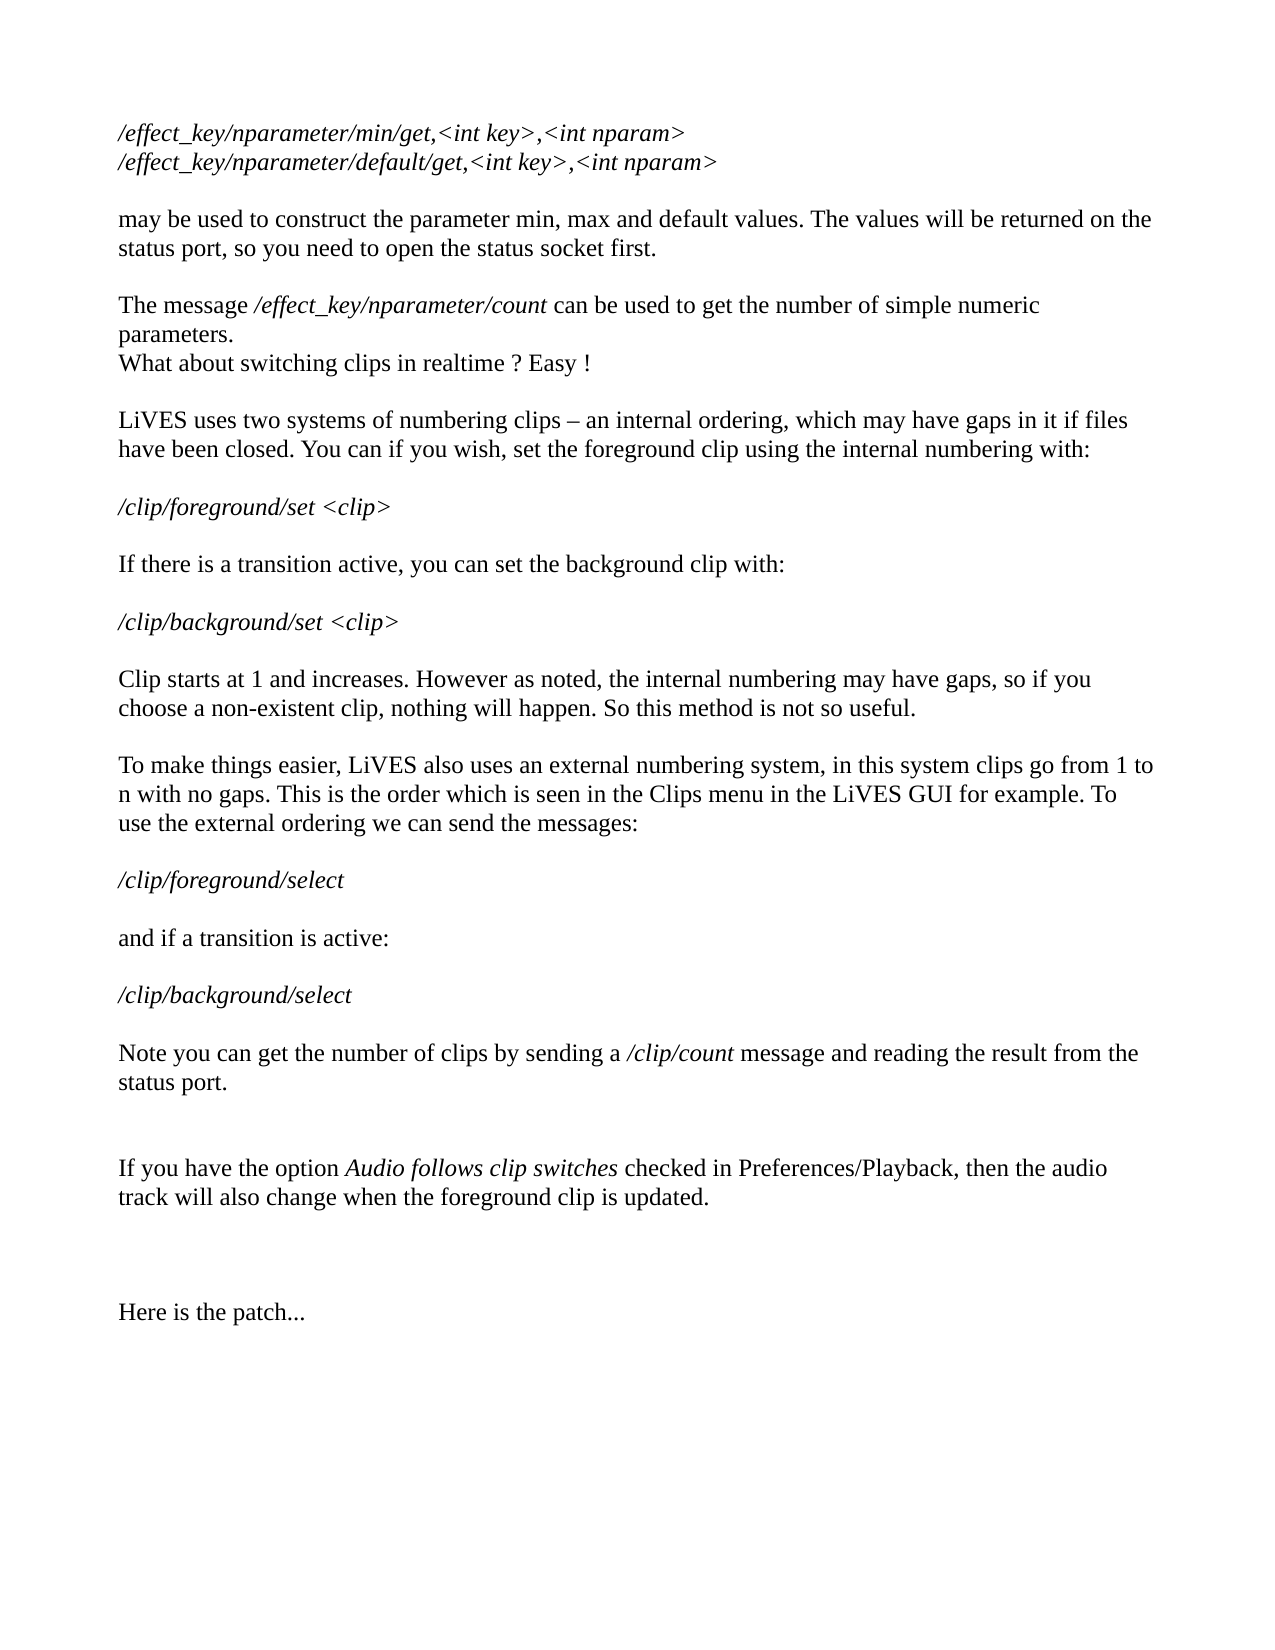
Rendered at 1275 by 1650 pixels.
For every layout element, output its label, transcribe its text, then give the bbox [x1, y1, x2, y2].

text /effect_key/nparameter/min/get,<int key>,<int nparam> /effect_key/nparameter/default/get,<int key>,<int nparam> [118, 118, 1157, 204]
text LiVES uses two systems of numbering clips – an internal ordering, which may have gaps in it if files have been closed. You can if you wish, set the foreground clip using the internal numbering with: [118, 406, 1157, 463]
text /clip/foreground/select [118, 866, 1157, 894]
text What about switching clips in realtime ? Easy ! [118, 348, 1157, 377]
text and if a transition is active: [118, 923, 1157, 952]
text Clip starts at 1 and increases. However as noted, the internal numbering may have gaps, so if you choose a non-existent clip, nothing will happen. So this method is not so useful. [118, 664, 1157, 722]
text /clip/foreground/set <clip> [118, 492, 1157, 521]
text If you have the option Audio follows clip switches checked in Preferences/Playback, then the audio track will also change when the foreground clip is updated. [118, 1153, 1157, 1211]
text /clip/background/select [118, 981, 1157, 1009]
text may be used to construct the parameter min, max and default values. The values will be returned on the status port, so you need to open the status socket first. [118, 204, 1157, 262]
text Here is the patch... [118, 1297, 1157, 1326]
text /clip/background/set <clip> [118, 607, 1157, 636]
text Note you can get the number of clips by sending a /clip/count message and reading the result from the status port. [118, 1038, 1157, 1096]
text The message /effect_key/nparameter/count can be used to get the number of simple numeric parameters. [118, 291, 1157, 348]
text To make things easier, LiVES also uses an external numbering system, in this system clips go from 1 to n with no gaps. This is the order which is seen in the Clips menu in the LiVES GUI for example. To use the external ordering we can send the messages: [118, 751, 1157, 837]
text If there is a transition active, you can set the background clip with: [118, 549, 1157, 578]
